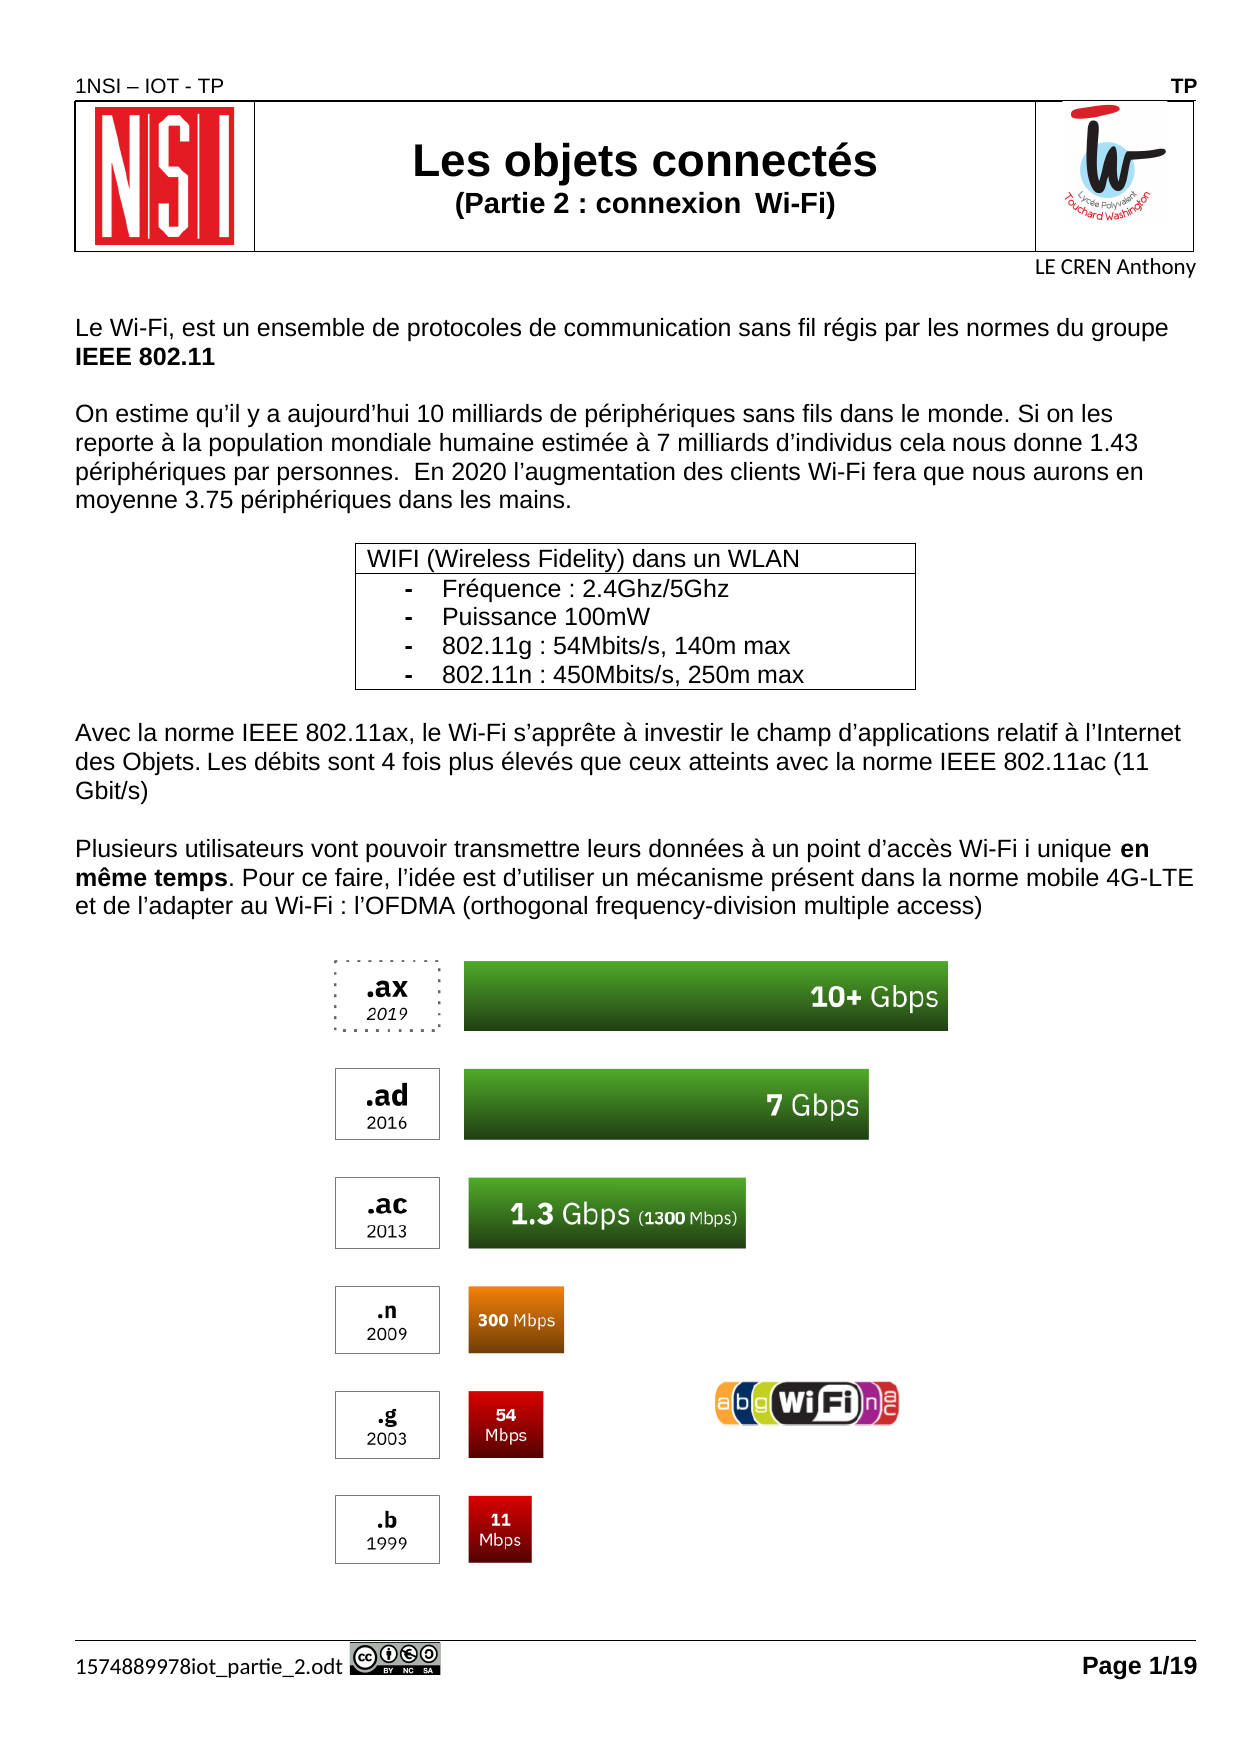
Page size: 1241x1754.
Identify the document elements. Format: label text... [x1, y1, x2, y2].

text LE CREN Anthony [75, 252, 1196, 280]
text Le Wi-Fi, est un ensemble de protocoles de communication sans fil régis par les normes du groupe IEEE 802.11 [75, 313, 1196, 370]
picture [1062, 101, 1168, 223]
picture [323, 948, 948, 1570]
table_header [76, 102, 254, 251]
text Plusieurs utilisateurs vont pouvoir transmettre leurs données à un point d’accès Wi-Fi i unique en même temps. Pour ce faire, l’idée est d’utiliser un mécanisme présent dans la norme mobile 4G-LTE et de l’adapter au Wi-Fi : l’OFDMA (orthogonal frequency-division multiple access) [75, 834, 1196, 920]
table_header WIFI (Wireless Fidelity) dans un WLAN [356, 544, 915, 572]
text On estime qu’il y a aujourd’hui 10 milliards de périphériques sans fils dans le monde. Si on les reporte à la population mondiale humaine estimée à 7 milliards d’individus cela nous donne 1.43 périphériques par personnes. En 2020 l’augmentation des clients Wi-Fi fera que nous aurons en moyenne 3.75 périphériques dans les mains. [75, 399, 1196, 514]
picture [349, 1642, 441, 1675]
table_header [1036, 102, 1193, 251]
text Avec la norme IEEE 802.11ax, le Wi-Fi s’apprête à investir le champ d’applications relatif à l’Internet des Objets. Les débits sont 4 fois plus élevés que ceux atteints avec la norme IEEE 802.11ac (11 Gbit/s) [75, 718, 1196, 805]
table_header Les objets connectés (Partie 2 : connexion Wi-Fi) [255, 102, 1035, 251]
table_cell Fréquence : 2.4Ghz/5Ghz Puissance 100mW 802.11g : 54Mbits/s, 140m max 802.11n : 450Mbits/s, 250m max [356, 574, 915, 688]
